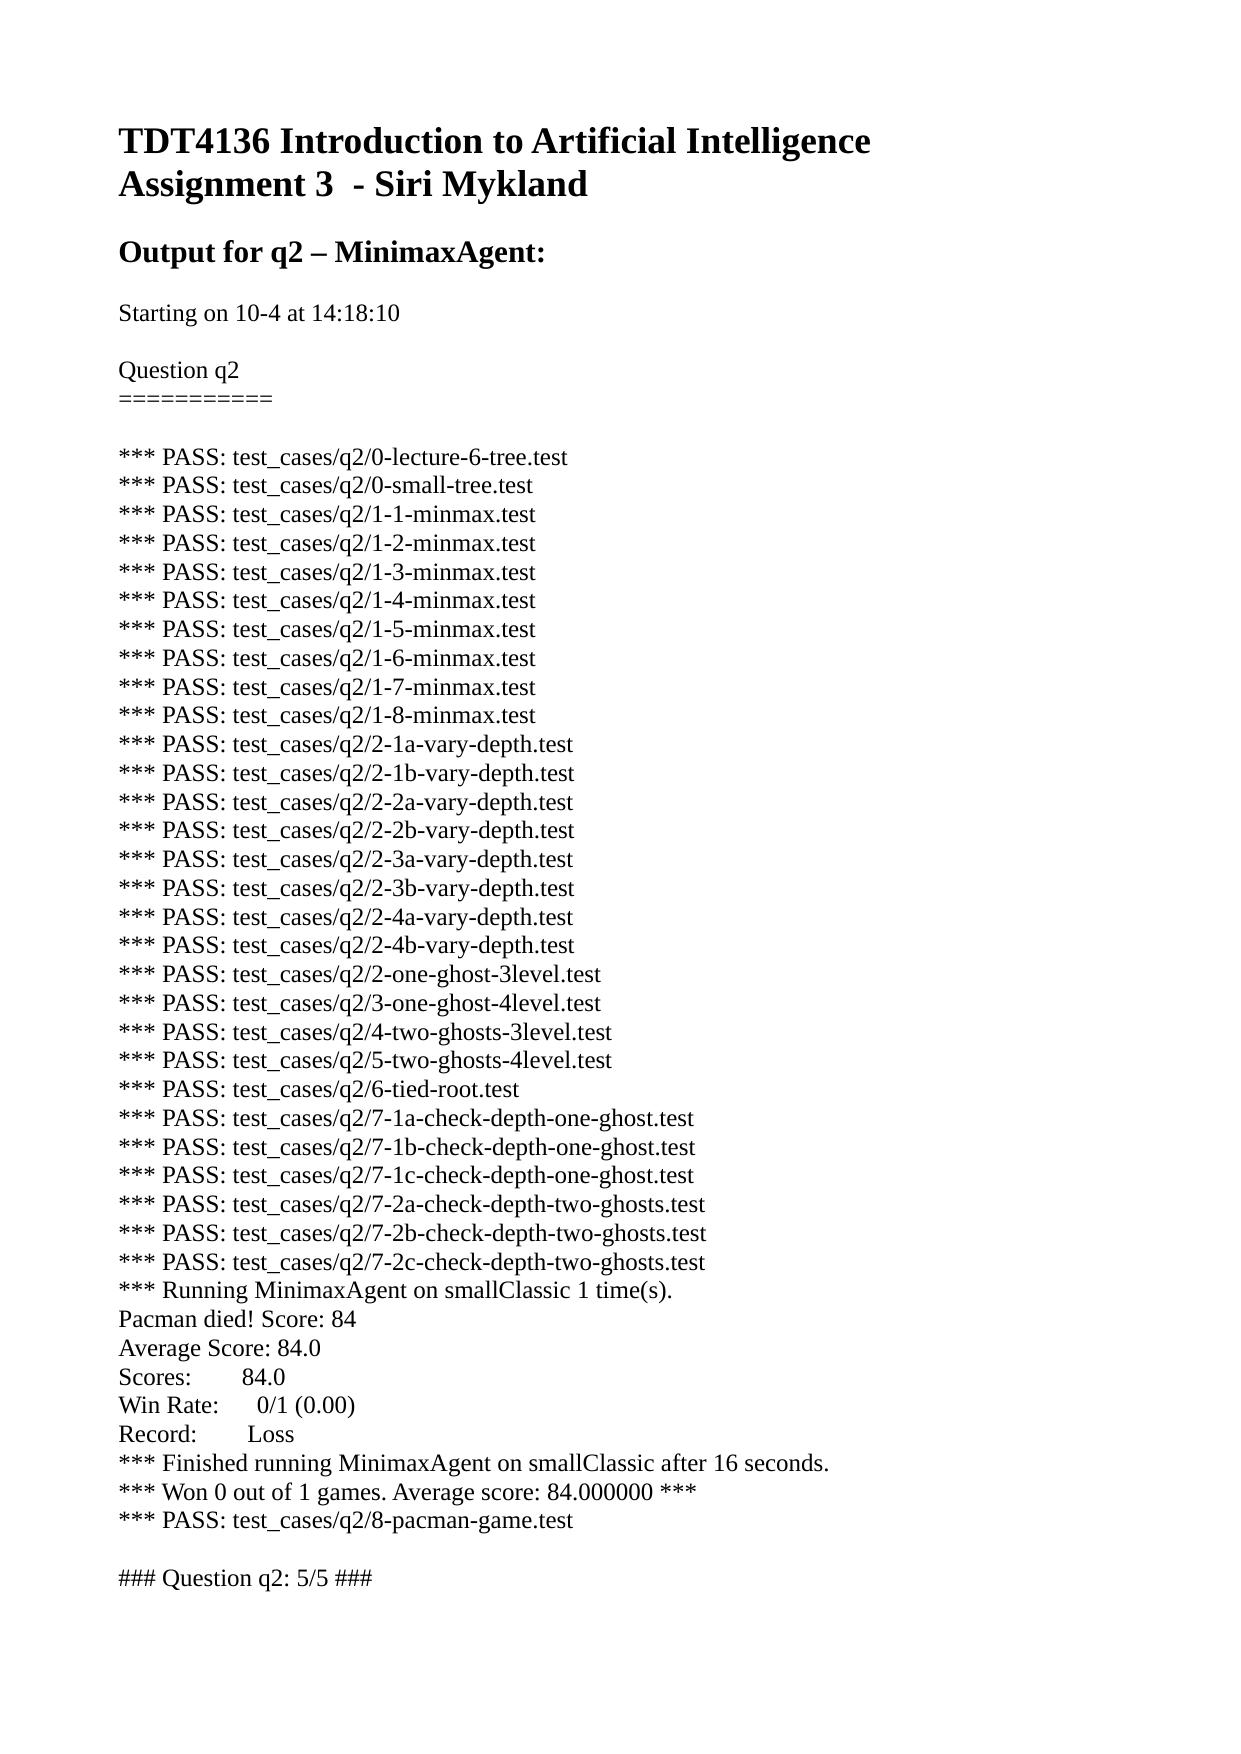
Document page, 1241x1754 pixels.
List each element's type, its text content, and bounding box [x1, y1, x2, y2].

text *** PASS: test_cases/q2/2-4a-vary-depth.test [118, 902, 1122, 930]
text *** PASS: test_cases/q2/1-7-minmax.test [118, 672, 1122, 700]
text *** Finished running MinimaxAgent on smallClassic after 16 seconds. [118, 1448, 1122, 1477]
text TDT4136 Introduction to Artificial Intelligence [118, 118, 1122, 161]
text *** PASS: test_cases/q2/4-two-ghosts-3level.test [118, 1017, 1122, 1045]
text *** PASS: test_cases/q2/7-1a-check-depth-one-ghost.test [118, 1103, 1122, 1132]
text Starting on 10-4 at 14:18:10 [118, 298, 1122, 327]
text *** PASS: test_cases/q2/1-3-minmax.test [118, 557, 1122, 585]
text ### Question q2: 5/5 ### [118, 1563, 1122, 1592]
text *** PASS: test_cases/q2/1-5-minmax.test [118, 614, 1122, 643]
text Win Rate: 0/1 (0.00) [118, 1390, 1122, 1419]
text *** PASS: test_cases/q2/2-3b-vary-depth.test [118, 873, 1122, 902]
text *** PASS: test_cases/q2/0-small-tree.test [118, 470, 1122, 499]
text Pacman died! Score: 84 [118, 1304, 1122, 1333]
text *** PASS: test_cases/q2/7-2b-check-depth-two-ghosts.test [118, 1218, 1122, 1247]
text Output for q2 – MinimaxAgent: [118, 233, 1122, 269]
text Question q2 [118, 355, 1122, 384]
text *** PASS: test_cases/q2/5-two-ghosts-4level.test [118, 1045, 1122, 1074]
text *** PASS: test_cases/q2/3-one-ghost-4level.test [118, 988, 1122, 1017]
text *** PASS: test_cases/q2/1-4-minmax.test [118, 585, 1122, 614]
text *** PASS: test_cases/q2/8-pacman-game.test [118, 1505, 1122, 1534]
text Average Score: 84.0 [118, 1333, 1122, 1362]
text *** PASS: test_cases/q2/2-4b-vary-depth.test [118, 930, 1122, 959]
text Assignment 3 - Siri Mykland [118, 161, 1122, 204]
text *** PASS: test_cases/q2/2-2b-vary-depth.test [118, 815, 1122, 844]
text *** PASS: test_cases/q2/7-1b-check-depth-one-ghost.test [118, 1132, 1122, 1160]
text *** PASS: test_cases/q2/1-2-minmax.test [118, 528, 1122, 557]
text *** PASS: test_cases/q2/2-1b-vary-depth.test [118, 758, 1122, 787]
text *** PASS: test_cases/q2/0-lecture-6-tree.test [118, 442, 1122, 470]
text *** Running MinimaxAgent on smallClassic 1 time(s). [118, 1275, 1122, 1304]
text *** PASS: test_cases/q2/7-2c-check-depth-two-ghosts.test [118, 1247, 1122, 1275]
text *** PASS: test_cases/q2/2-2a-vary-depth.test [118, 787, 1122, 815]
text *** PASS: test_cases/q2/1-6-minmax.test [118, 643, 1122, 672]
text *** PASS: test_cases/q2/6-tied-root.test [118, 1074, 1122, 1103]
text *** PASS: test_cases/q2/2-3a-vary-depth.test [118, 844, 1122, 873]
text *** Won 0 out of 1 games. Average score: 84.000000 *** [118, 1477, 1122, 1505]
text Record: Loss [118, 1419, 1122, 1448]
text *** PASS: test_cases/q2/7-1c-check-depth-one-ghost.test [118, 1160, 1122, 1189]
text *** PASS: test_cases/q2/2-one-ghost-3level.test [118, 959, 1122, 988]
text Scores: 84.0 [118, 1362, 1122, 1390]
text *** PASS: test_cases/q2/1-8-minmax.test [118, 700, 1122, 729]
text *** PASS: test_cases/q2/1-1-minmax.test [118, 499, 1122, 528]
text *** PASS: test_cases/q2/7-2a-check-depth-two-ghosts.test [118, 1189, 1122, 1218]
text =========== [118, 384, 1122, 413]
text *** PASS: test_cases/q2/2-1a-vary-depth.test [118, 729, 1122, 758]
